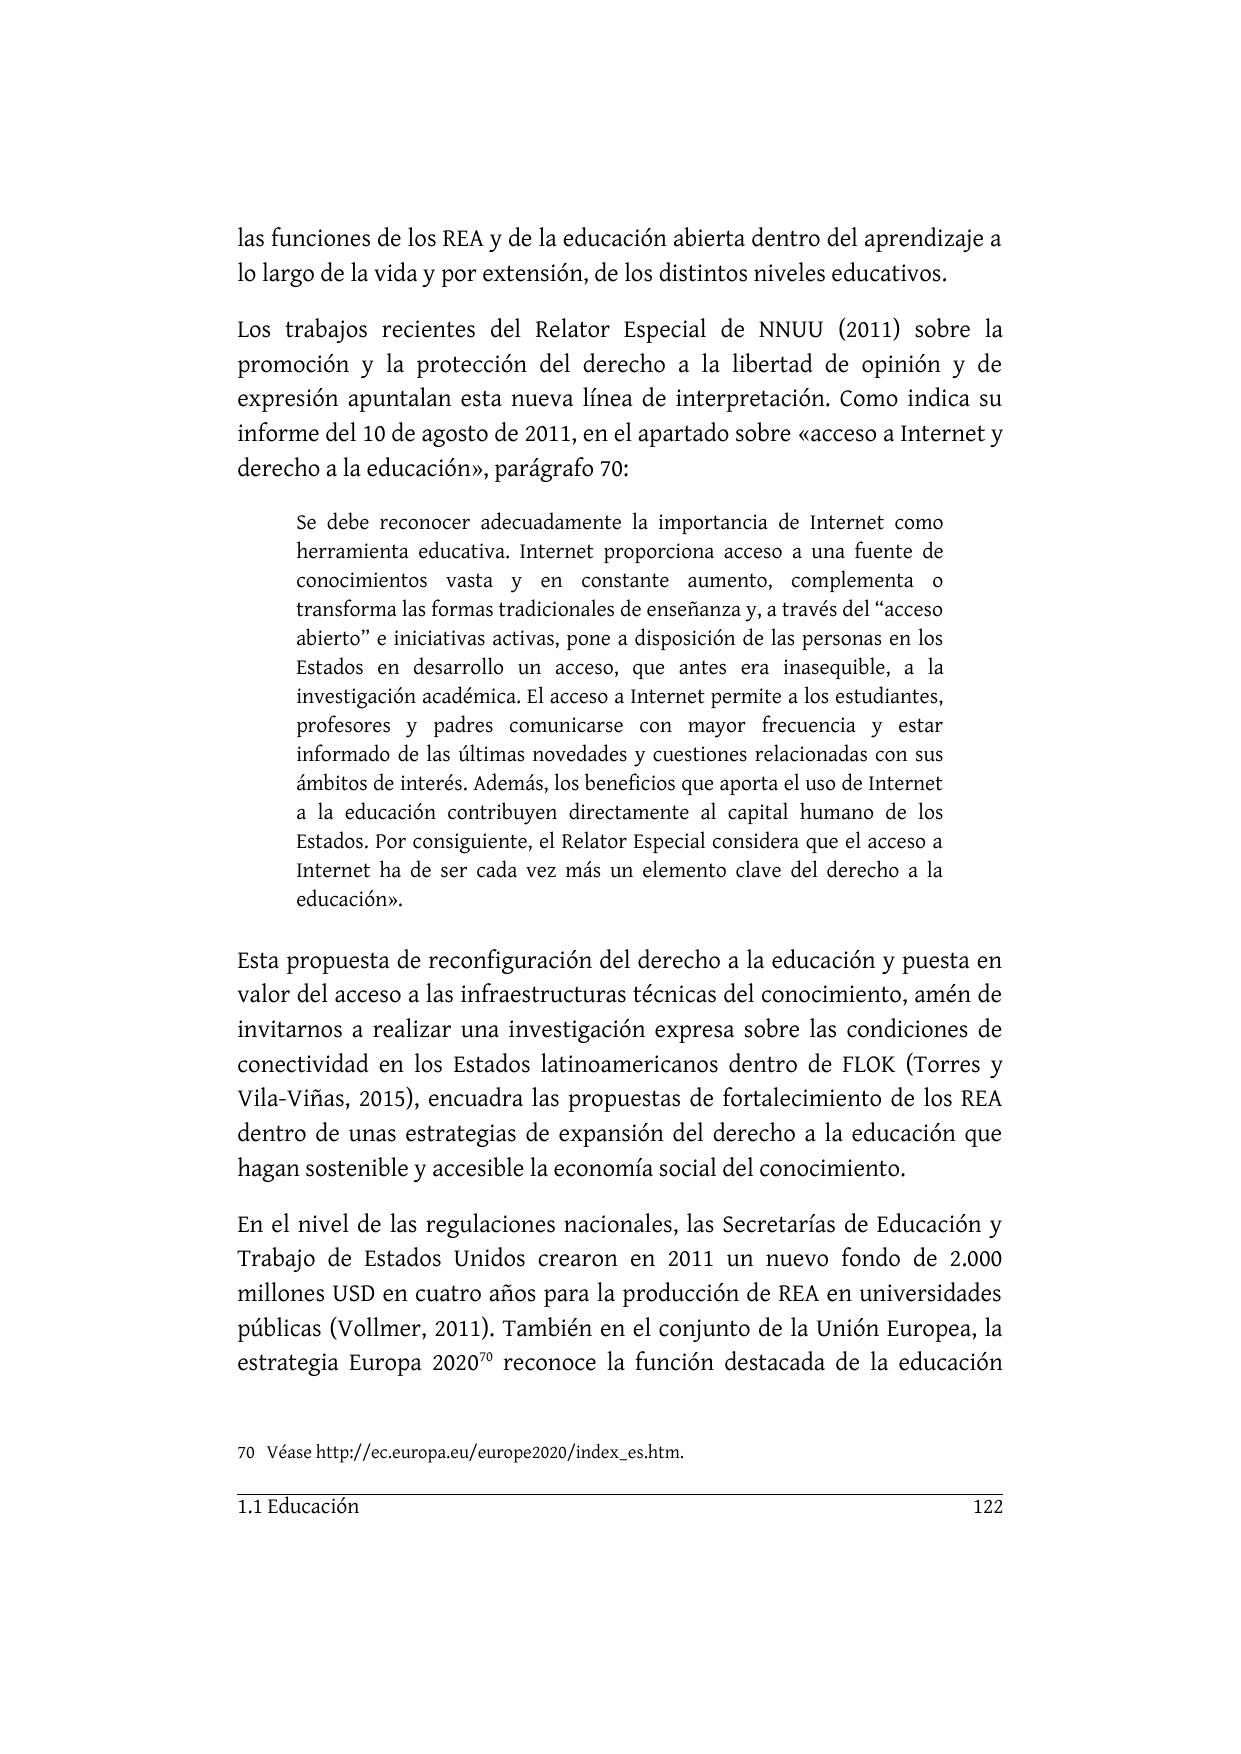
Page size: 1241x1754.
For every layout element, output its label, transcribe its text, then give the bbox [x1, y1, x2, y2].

text Véase http://ec.europa.eu/europe2020/index_es.htm. [237, 1442, 1003, 1464]
text las funciones de los REA y de la educación abierta dentro del aprendizaje a lo largo de la vida y por extensión, de los distintos niveles educativos. [237, 225, 1003, 289]
text En el nivel de las regulaciones nacionales, las Secretarías de Educación y Trabajo de Estados Unidos crearon en 2011 un nuevo fondo de 2.000 millones USD en cuatro años para la producción de REA en universidades públicas (Vollmer, 2011). También en el conjunto de la Unión Europea, la estrategia Europa 2020 reconoce la función destacada de la educación [237, 1210, 1003, 1378]
text Esta propuesta de reconfiguración del derecho a la educación y puesta en valor del acceso a las infraestructuras técnicas del conocimiento, amén de invitarnos a realizar una investigación expresa sobre las condiciones de conectividad en los Estados latinoamericanos dentro de FLOK (Torres y Vila-Viñas, 2015), encuadra las propuestas de fortalecimiento de los REA dentro de unas estrategias de expansión del derecho a la educación que hagan sostenible y accesible la economía social del conocimiento. [237, 946, 1003, 1183]
text Los trabajos recientes del Relator Especial de NNUU (2011) sobre la promoción y la protección del derecho a la libertad de opinión y de expresión apuntalan esta nueva línea de interpretación. Como indica su informe del 10 de agosto de 2011, en el apartado sobre «acceso a Internet y derecho a la educación», parágrafo 70: [237, 315, 1003, 483]
text Se debe reconocer adecuadamente la importancia de Internet como herramienta educativa. Internet proporciona acceso a una fuente de conocimientos vasta y en constante aumento, complementa o transforma las formas tradicionales de enseñanza y, a través del “acceso abierto” e iniciativas activas, pone a disposición de las personas en los Estados en desarrollo un acceso, que antes era inasequible, a la investigación académica. El acceso a Internet permite a los estudiantes, profesores y padres comunicarse con mayor frecuencia y estar informado de las últimas novedades y cuestiones relacionadas con sus ámbitos de interés. Además, los beneficios que aporta el uso de Internet a la educación contribuyen directamente al capital humano de los Estados. Por consiguiente, el Relator Especial considera que el acceso a Internet ha de ser cada vez más un elemento clave del derecho a la educación». [296, 510, 944, 913]
